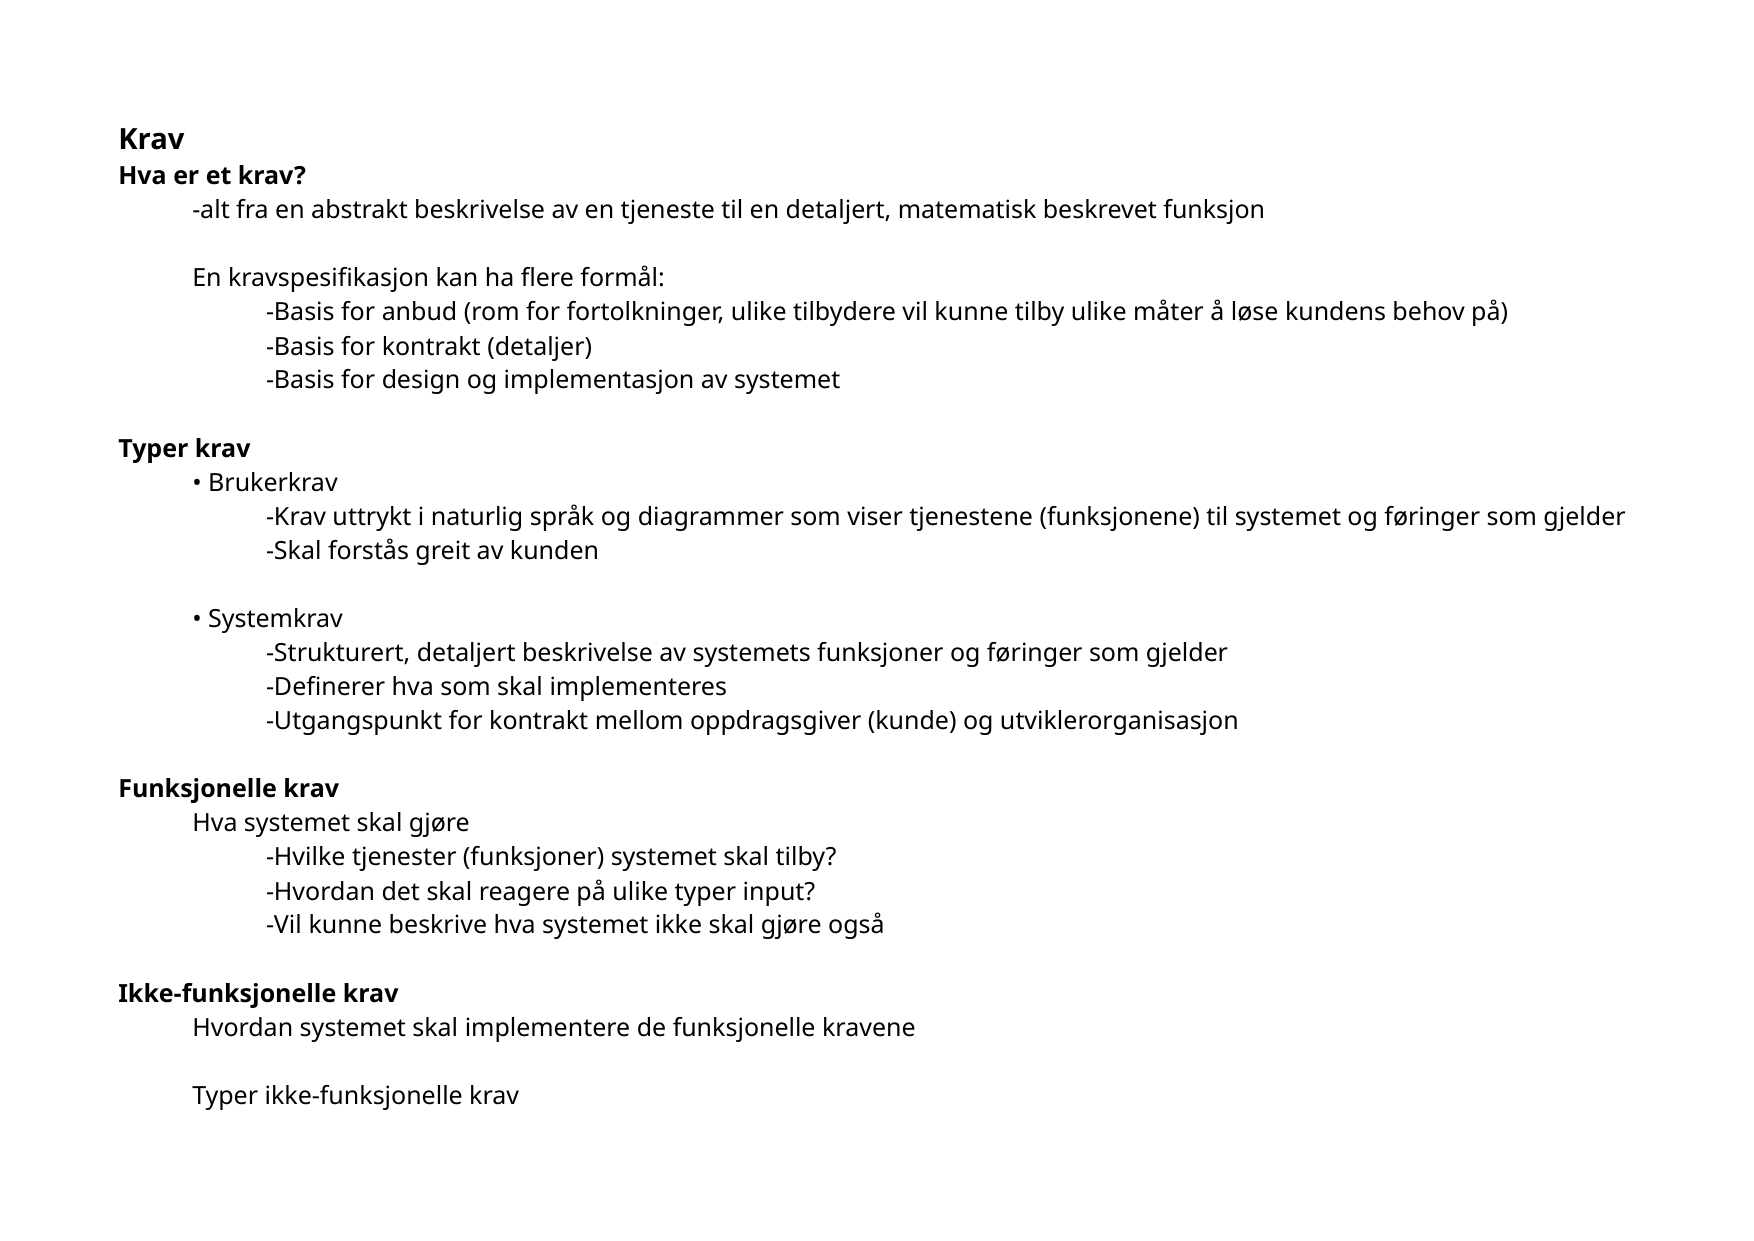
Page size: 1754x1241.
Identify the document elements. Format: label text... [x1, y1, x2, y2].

text Hva systemet skal gjøre [118, 805, 1636, 839]
text -Hvordan det skal reagere på ulike typer input? [118, 873, 1636, 907]
text -Definerer hva som skal implementeres [118, 669, 1636, 703]
text • Systemkrav [118, 601, 1636, 635]
text -Basis for anbud (rom for fortolkninger, ulike tilbydere vil kunne tilby ulike måter å løse kundens behov på) [118, 294, 1636, 328]
text Funksjonelle krav [118, 771, 1636, 805]
text Typer ikke-funksjonelle krav [118, 1077, 1636, 1112]
text -Skal forstås greit av kunden [118, 532, 1636, 567]
text -Basis for kontrakt (detaljer) [118, 328, 1636, 362]
text -alt fra en abstrakt beskrivelse av en tjeneste til en detaljert, matematisk beskrevet funksjon [118, 192, 1636, 226]
text -Utgangspunkt for kontrakt mellom oppdragsgiver (kunde) og utviklerorganisasjon [118, 703, 1636, 737]
text -Krav uttrykt i naturlig språk og diagrammer som viser tjenestene (funksjonene) til systemet og føringer som gjelder [118, 498, 1636, 532]
text En kravspesifikasjon kan ha flere formål: [118, 260, 1636, 294]
text Krav [118, 118, 1636, 158]
text Hvordan systemet skal implementere de funksjonelle kravene [118, 1009, 1636, 1043]
text Ikke-funksjonelle krav [118, 975, 1636, 1009]
text • Brukerkrav [118, 464, 1636, 498]
text -Vil kunne beskrive hva systemet ikke skal gjøre også [118, 907, 1636, 941]
text -Basis for design og implementasjon av systemet [118, 362, 1636, 396]
text -Strukturert, detaljert beskrivelse av systemets funksjoner og føringer som gjelder [118, 635, 1636, 669]
text Typer krav [118, 430, 1636, 464]
text -Hvilke tjenester (funksjoner) systemet skal tilby? [118, 839, 1636, 873]
text Hva er et krav? [118, 158, 1636, 192]
